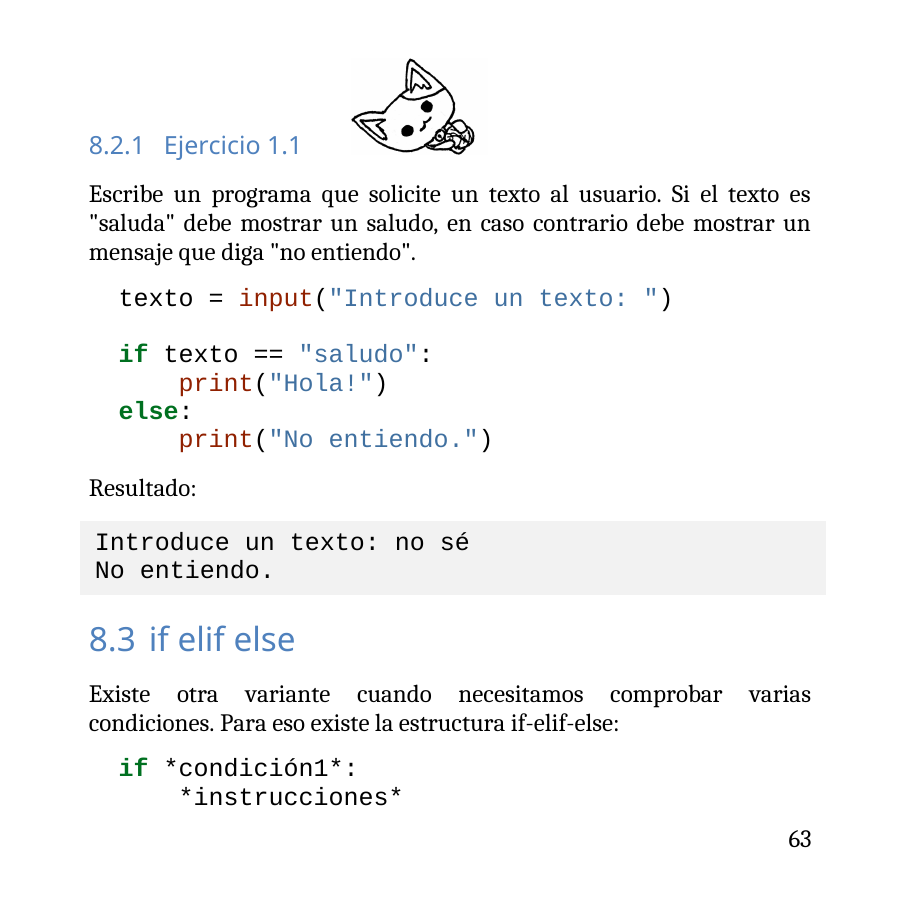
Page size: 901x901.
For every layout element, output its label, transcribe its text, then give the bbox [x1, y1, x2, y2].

subtitle if elif else [89, 616, 811, 661]
subtitle Ejercicio 1.1 [89, 127, 811, 161]
text Resultado: [89, 474, 811, 503]
text if *condición1*: *instrucciones* [118, 756, 811, 813]
text texto = input("Introduce un texto: ") if texto == "saludo": print("Hola!") else: print("No entiendo.") [118, 285, 811, 455]
text Escribe un programa que solicite un texto al usuario. Si el texto es "saluda" debe mostrar un saludo, en caso contrario debe mostrar un mensaje que diga "no entiendo". [89, 180, 811, 266]
picture [350, 58, 489, 155]
text Existe otra variante cuando necesitamos comprobar varias condiciones. Para eso existe la estructura if-elif-else: [89, 680, 811, 737]
text Introduce un texto: no sé No entiendo. [86, 528, 820, 588]
